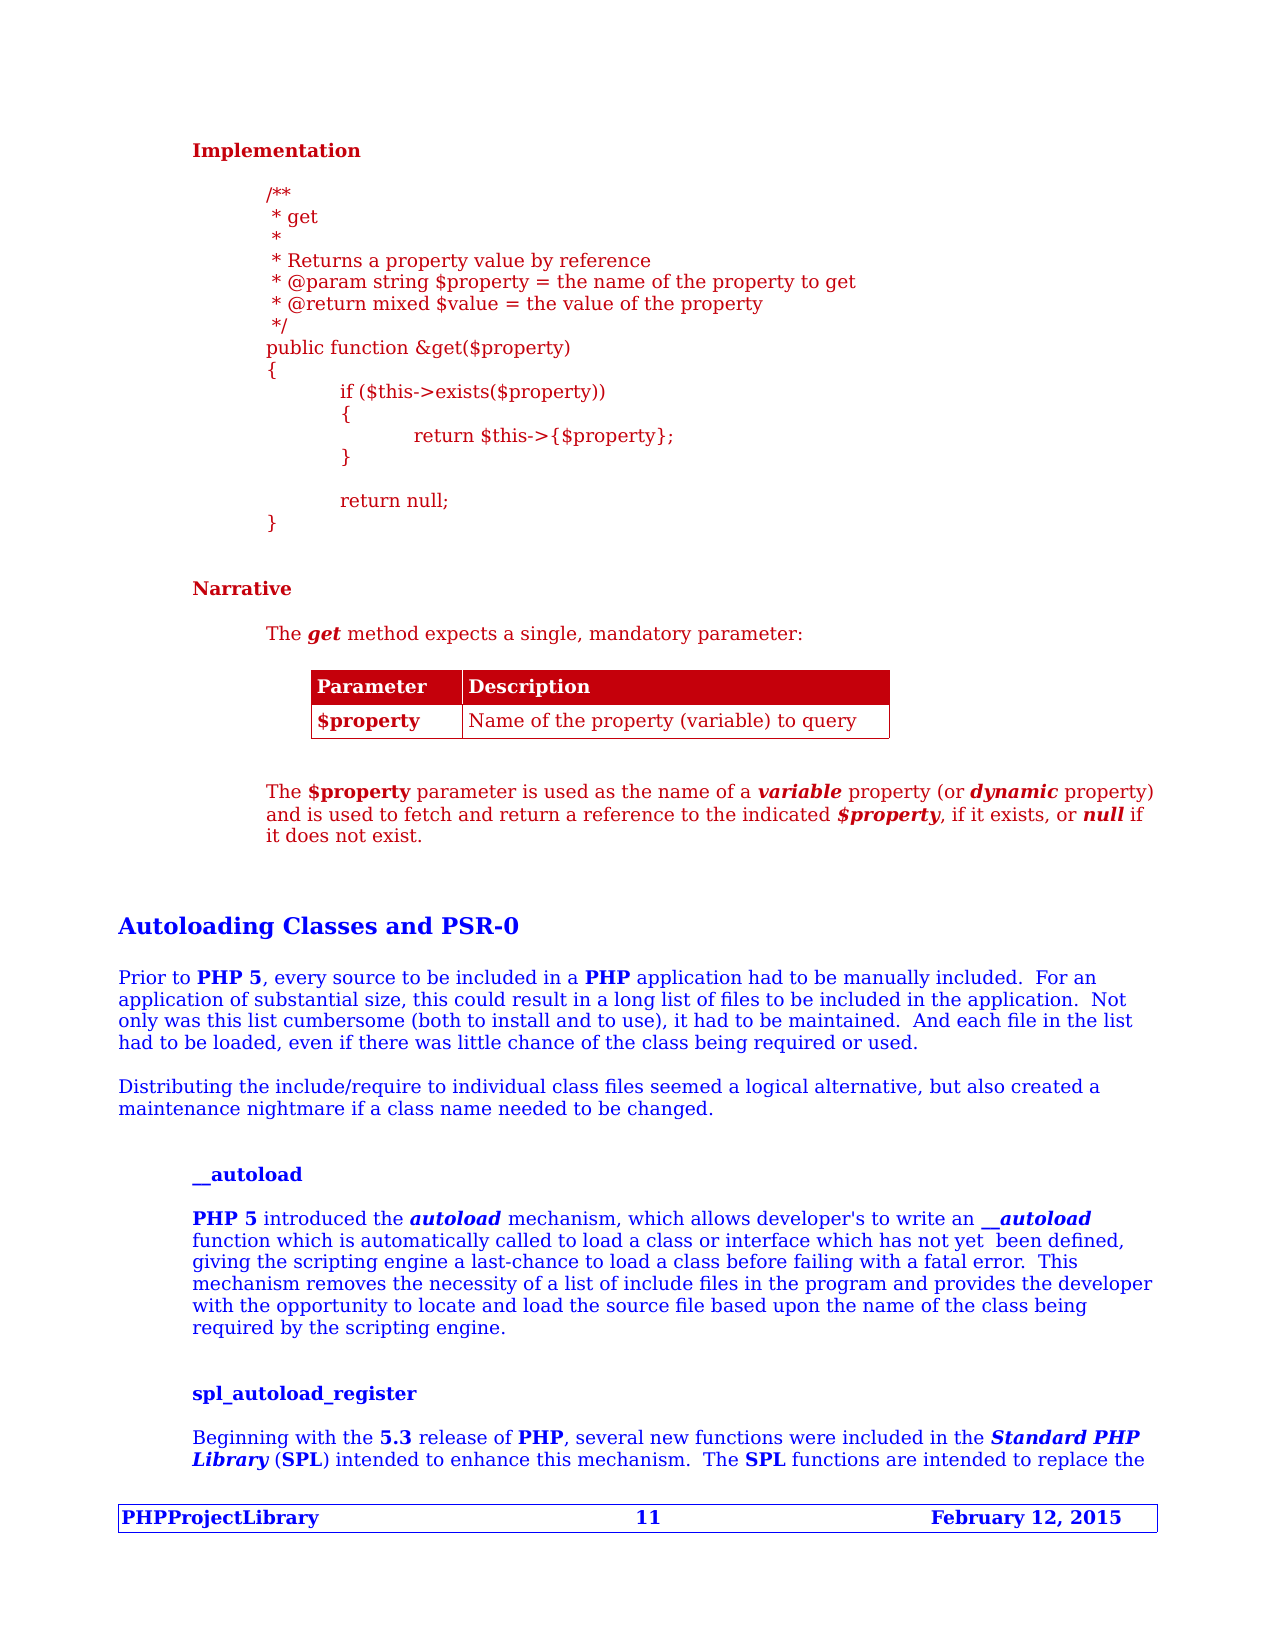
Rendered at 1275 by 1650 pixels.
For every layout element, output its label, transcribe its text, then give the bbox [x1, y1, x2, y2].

list * Returns a property value by reference [266, 249, 1157, 271]
list return null; [266, 490, 1157, 512]
list * get [266, 206, 1157, 228]
list return $this->{$property}; [266, 424, 1157, 446]
list * @param string $property = the name of the property to get [266, 271, 1157, 293]
list Narrative [192, 578, 1157, 600]
list } [266, 446, 1157, 468]
list /** [266, 184, 1157, 206]
text Autoloading Classes and PSR-0 [118, 913, 1157, 940]
text Implementation [192, 140, 1157, 162]
text Prior to PHP 5, every source to be included in a PHP application had to be manually included. For an application of substantial size, this could result in a long list of files to be included in the application. Not only was this list cumbersome (both to install and to use), it had to be maintained. And each file in the list had to be loaded, even if there was little chance of the class being required or used. [118, 966, 1157, 1054]
text Beginning with the 5.3 release of PHP, several new functions were included in the Standard PHP Library (SPL) intended to enhance this mechanism. The SPL functions are intended to replace the [192, 1427, 1157, 1471]
text Distributing the include/require to individual class files seemed a logical alternative, but also created a maintenance nightmare if a class name needed to be changed. [118, 1076, 1157, 1120]
list { [266, 403, 1157, 424]
text The get method expects a single, mandatory parameter: [266, 622, 1157, 644]
text The $property parameter is used as the name of a variable property (or dynamic property) and is used to fetch and return a reference to the indicated $property, if it exists, or null if it does not exist. [266, 781, 1157, 847]
list { [266, 359, 1157, 381]
text PHP 5 introduced the autoload mechanism, which allows developer's to write an __autoload function which is automatically called to load a class or interface which has not yet been defined, giving the scripting engine a last-chance to load a class before failing with a fatal error. This mechanism removes the necessity of a list of include files in the program and provides the developer with the opportunity to locate and load the source file based upon the name of the class being required by the scripting engine. [192, 1207, 1157, 1339]
list public function &get($property) [266, 337, 1157, 359]
list * [266, 228, 1157, 249]
table_cell $property [312, 705, 462, 737]
list if ($this->exists($property)) [266, 381, 1157, 403]
list } [266, 512, 1157, 534]
text spl_autoload_register [192, 1383, 1157, 1405]
table_header Parameter [312, 671, 462, 704]
list */ [266, 315, 1157, 337]
table_cell Name of the property (variable) to query [463, 705, 889, 737]
list * @return mixed $value = the value of the property [266, 293, 1157, 315]
text __autoload [192, 1163, 1157, 1186]
table_header Description [463, 671, 889, 704]
